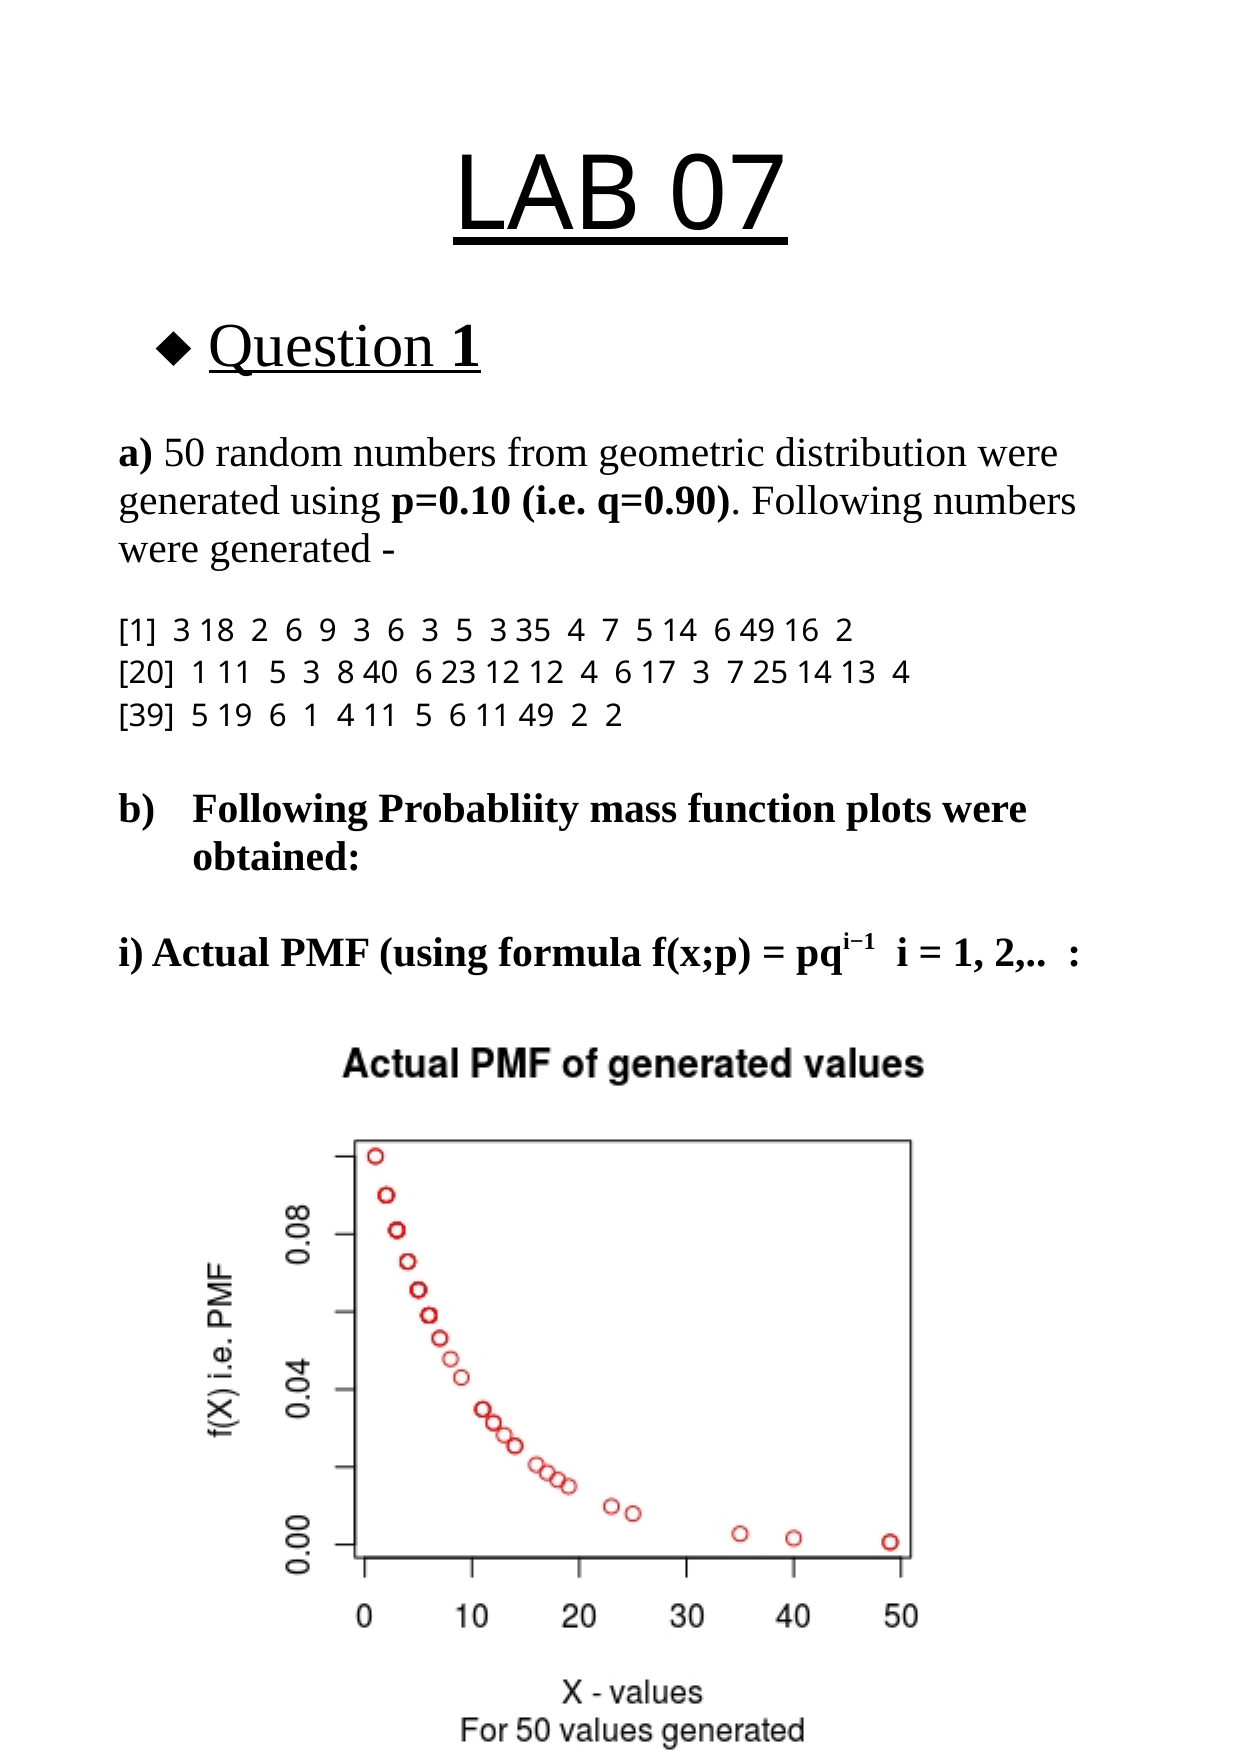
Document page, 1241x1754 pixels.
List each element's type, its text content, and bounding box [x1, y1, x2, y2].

text LAB 07 [118, 118, 1122, 260]
text i) Actual PMF (using formula f(x;p) = pqi−1 i = 1, 2,.. : [118, 927, 1122, 975]
text [39] 5 19 6 1 4 11 5 6 11 49 2 2 [118, 693, 1122, 735]
text [1] 3 18 2 6 9 3 6 3 5 3 35 4 7 5 14 6 49 16 2 [118, 607, 1122, 650]
list Question 1 [156, 308, 1122, 380]
picture [198, 984, 992, 1754]
text a) 50 random numbers from geometric distribution were generated using p=0.10 (i.e. q=0.90). Following numbers were generated - [118, 428, 1122, 572]
text [20] 1 11 5 3 8 40 6 23 12 12 4 6 17 3 7 25 14 13 4 [118, 650, 1122, 693]
text b) Following Probabliity mass function plots were obtained: [118, 783, 1122, 879]
